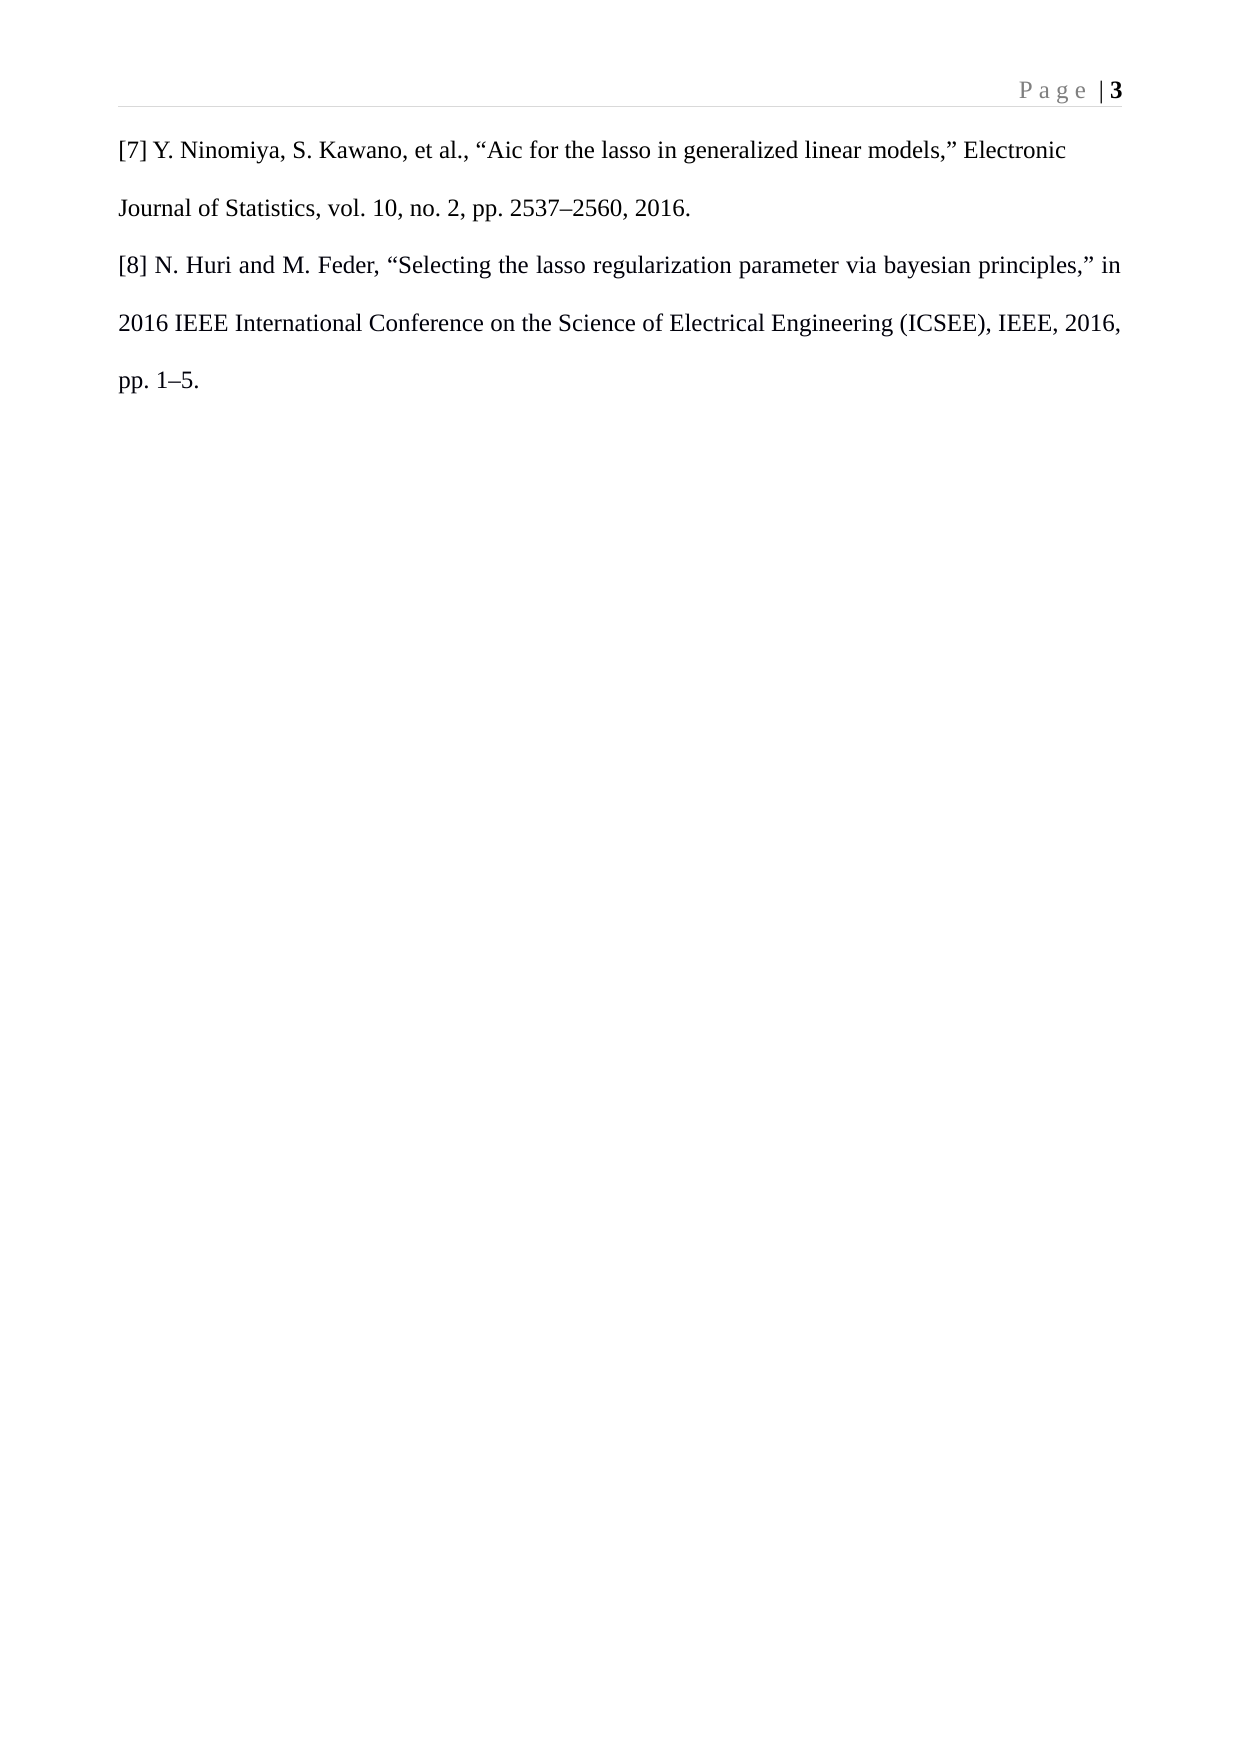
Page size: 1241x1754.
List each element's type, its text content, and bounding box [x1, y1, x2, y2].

text [8] N. Huri and M. Feder, “Selecting the lasso regularization parameter via bayesian principles,” in 2016 IEEE International Conference on the Science of Electrical Engineering (ICSEE), IEEE, 2016, pp. 1–5. [118, 251, 1122, 394]
text [7] Y. Ninomiya, S. Kawano, et al., “Aic for the lasso in generalized linear models,” Electronic Journal of Statistics, vol. 10, no. 2, pp. 2537–2560, 2016. [118, 136, 1122, 222]
